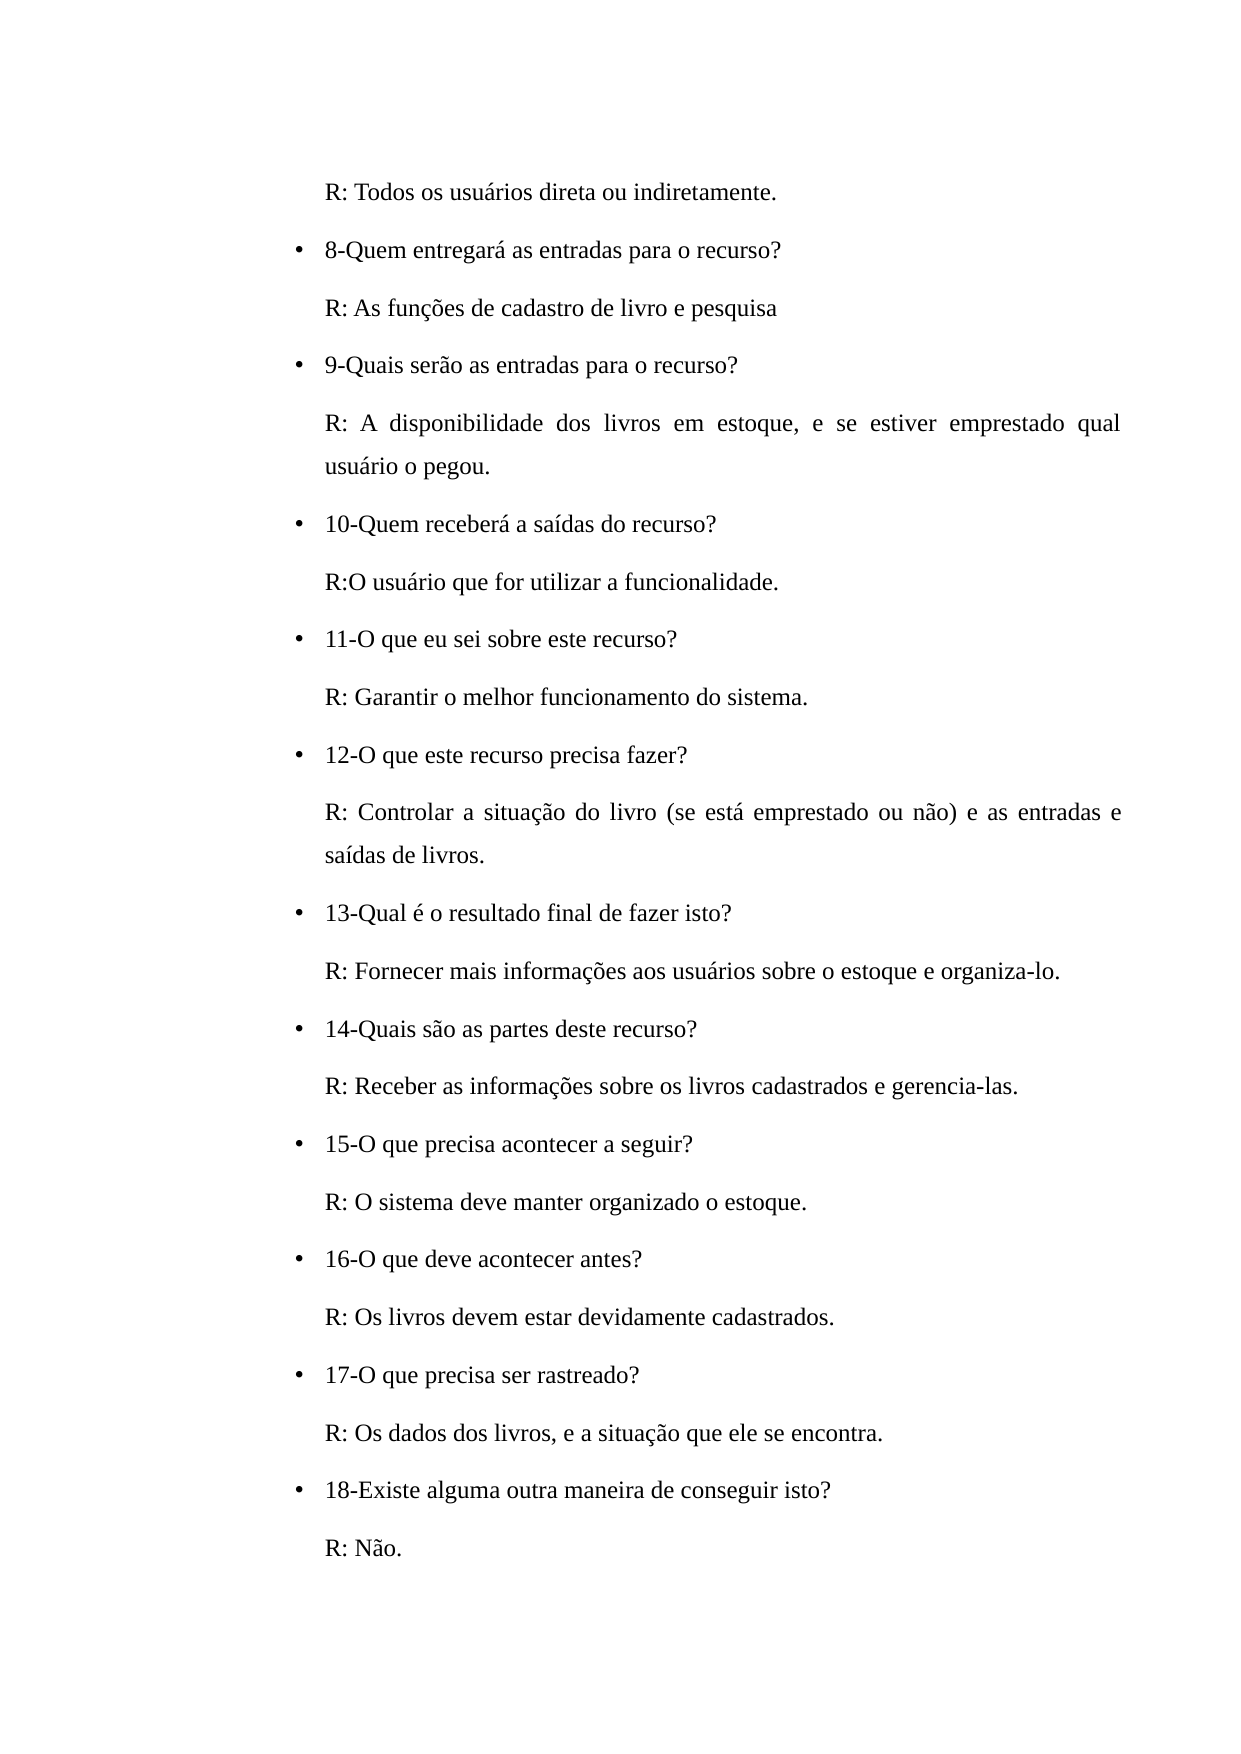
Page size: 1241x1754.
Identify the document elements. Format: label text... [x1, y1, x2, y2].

list 17-O que precisa ser rastreado? [295, 1360, 1122, 1389]
list R: Os livros devem estar devidamente cadastrados. [295, 1302, 1122, 1331]
list 16-O que deve acontecer antes? [295, 1244, 1122, 1273]
list 13-Qual é o resultado final de fazer isto? [295, 898, 1122, 927]
list 18-Existe alguma outra maneira de conseguir isto? [295, 1475, 1122, 1504]
list 12-O que este recurso precisa fazer? [295, 740, 1122, 768]
list R: Não. [295, 1533, 1122, 1562]
list R: As funções de cadastro de livro e pesquisa [295, 293, 1122, 321]
list R: Os dados dos livros, e a situação que ele se encontra. [295, 1418, 1122, 1446]
list R: Todos os usuários direta ou indiretamente. [295, 177, 1122, 206]
list 10-Quem receberá a saídas do recurso? [295, 509, 1122, 538]
list 8-Quem entregará as entradas para o recurso? [295, 235, 1122, 264]
list 11-O que eu sei sobre este recurso? [295, 624, 1122, 653]
list R: Fornecer mais informações aos usuários sobre o estoque e organiza-lo. [295, 956, 1122, 985]
list R: Receber as informações sobre os livros cadastrados e gerencia-las. [295, 1071, 1122, 1100]
list 9-Quais serão as entradas para o recurso? [295, 350, 1122, 379]
list R:O usuário que for utilizar a funcionalidade. [295, 567, 1122, 595]
list R: A disponibilidade dos livros em estoque, e se estiver emprestado qual usuário o pegou. [295, 408, 1122, 480]
list R: Controlar a situação do livro (se está emprestado ou não) e as entradas e saídas de livros. [295, 797, 1122, 869]
list 15-O que precisa acontecer a seguir? [295, 1129, 1122, 1158]
list R: Garantir o melhor funcionamento do sistema. [295, 682, 1122, 711]
list R: O sistema deve manter organizado o estoque. [295, 1187, 1122, 1216]
list 14-Quais são as partes deste recurso? [295, 1014, 1122, 1042]
